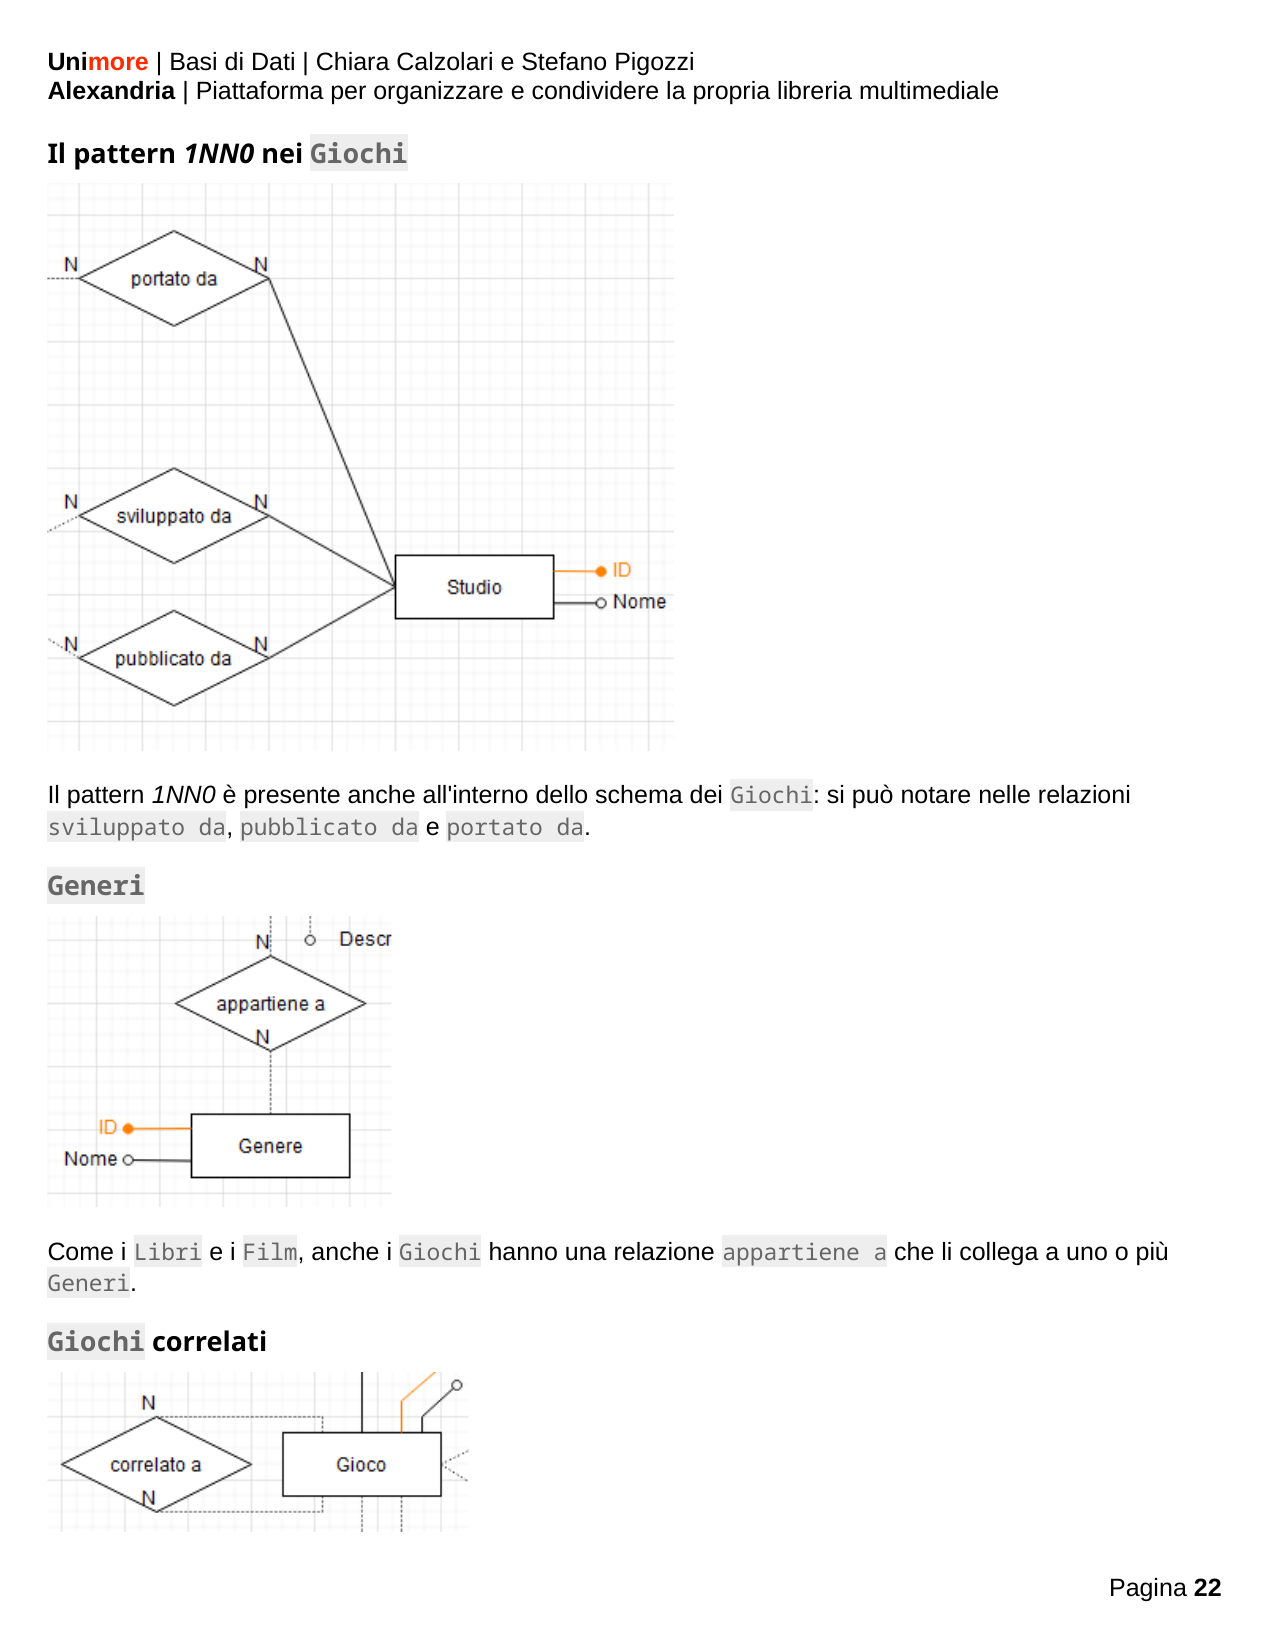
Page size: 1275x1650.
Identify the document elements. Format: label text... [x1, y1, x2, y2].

picture [47, 183, 675, 751]
subtitle Giochi correlati [47, 1323, 1228, 1360]
text Come i Libri e i Film, anche i Giochi hanno una relazione appartiene a che li collega a uno o più Generi. [47, 1235, 1228, 1298]
text Il pattern 1NN0 è presente anche all'interno dello schema dei Giochi: si può notare nelle relazioni sviluppato da, pubblicato da e portato da. [47, 779, 1228, 842]
picture [47, 916, 392, 1207]
subtitle Il pattern 1NN0 nei Giochi [47, 134, 1228, 171]
subtitle Generi [47, 867, 1228, 904]
picture [47, 1372, 469, 1532]
